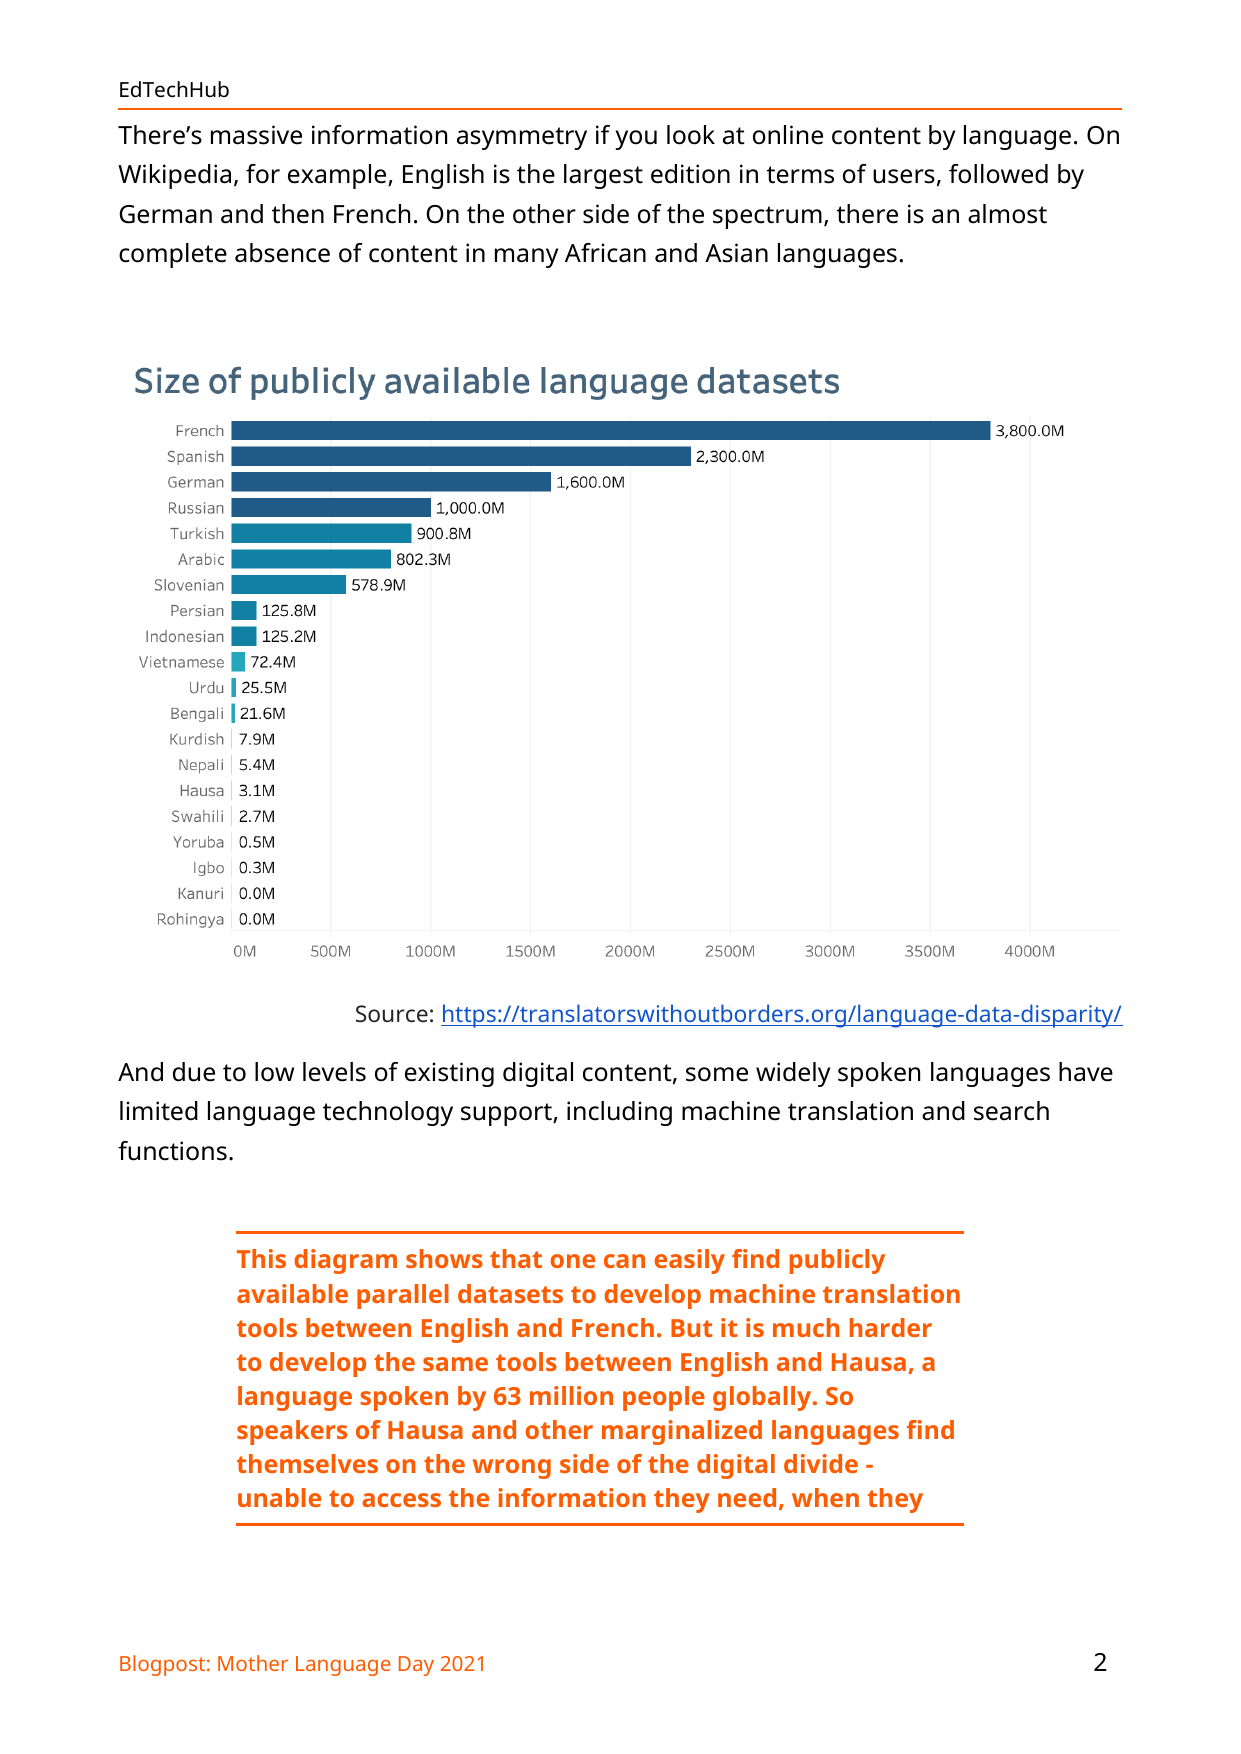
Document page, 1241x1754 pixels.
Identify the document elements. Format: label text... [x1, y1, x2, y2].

text And due to low levels of existing digital content, some widely spoken languages have limited language technology support, including machine translation and search functions. [118, 1055, 1122, 1167]
text There’s massive information asymmetry if you look at online content by language. On Wikipedia, for example, English is the largest edition in terms of users, followed by German and then French. On the other side of the spectrum, there is an almost complete absence of content in many African and Asian languages. [118, 118, 1122, 269]
text Source: https://translatorswithoutborders.org/language-data-disparity/ [118, 998, 1122, 1029]
table_header This diagram shows that one can easily find publicly available parallel datasets to develop machine translation tools between English and French. But it is much harder to develop the same tools between English and Hausa, a language spoken by 63 million people globally. So speakers of Hausa and other marginalized languages find themselves on the wrong side of the digital divide - unable to access the information they need, when they [118, 1193, 1122, 1526]
picture [118, 355, 1122, 973]
